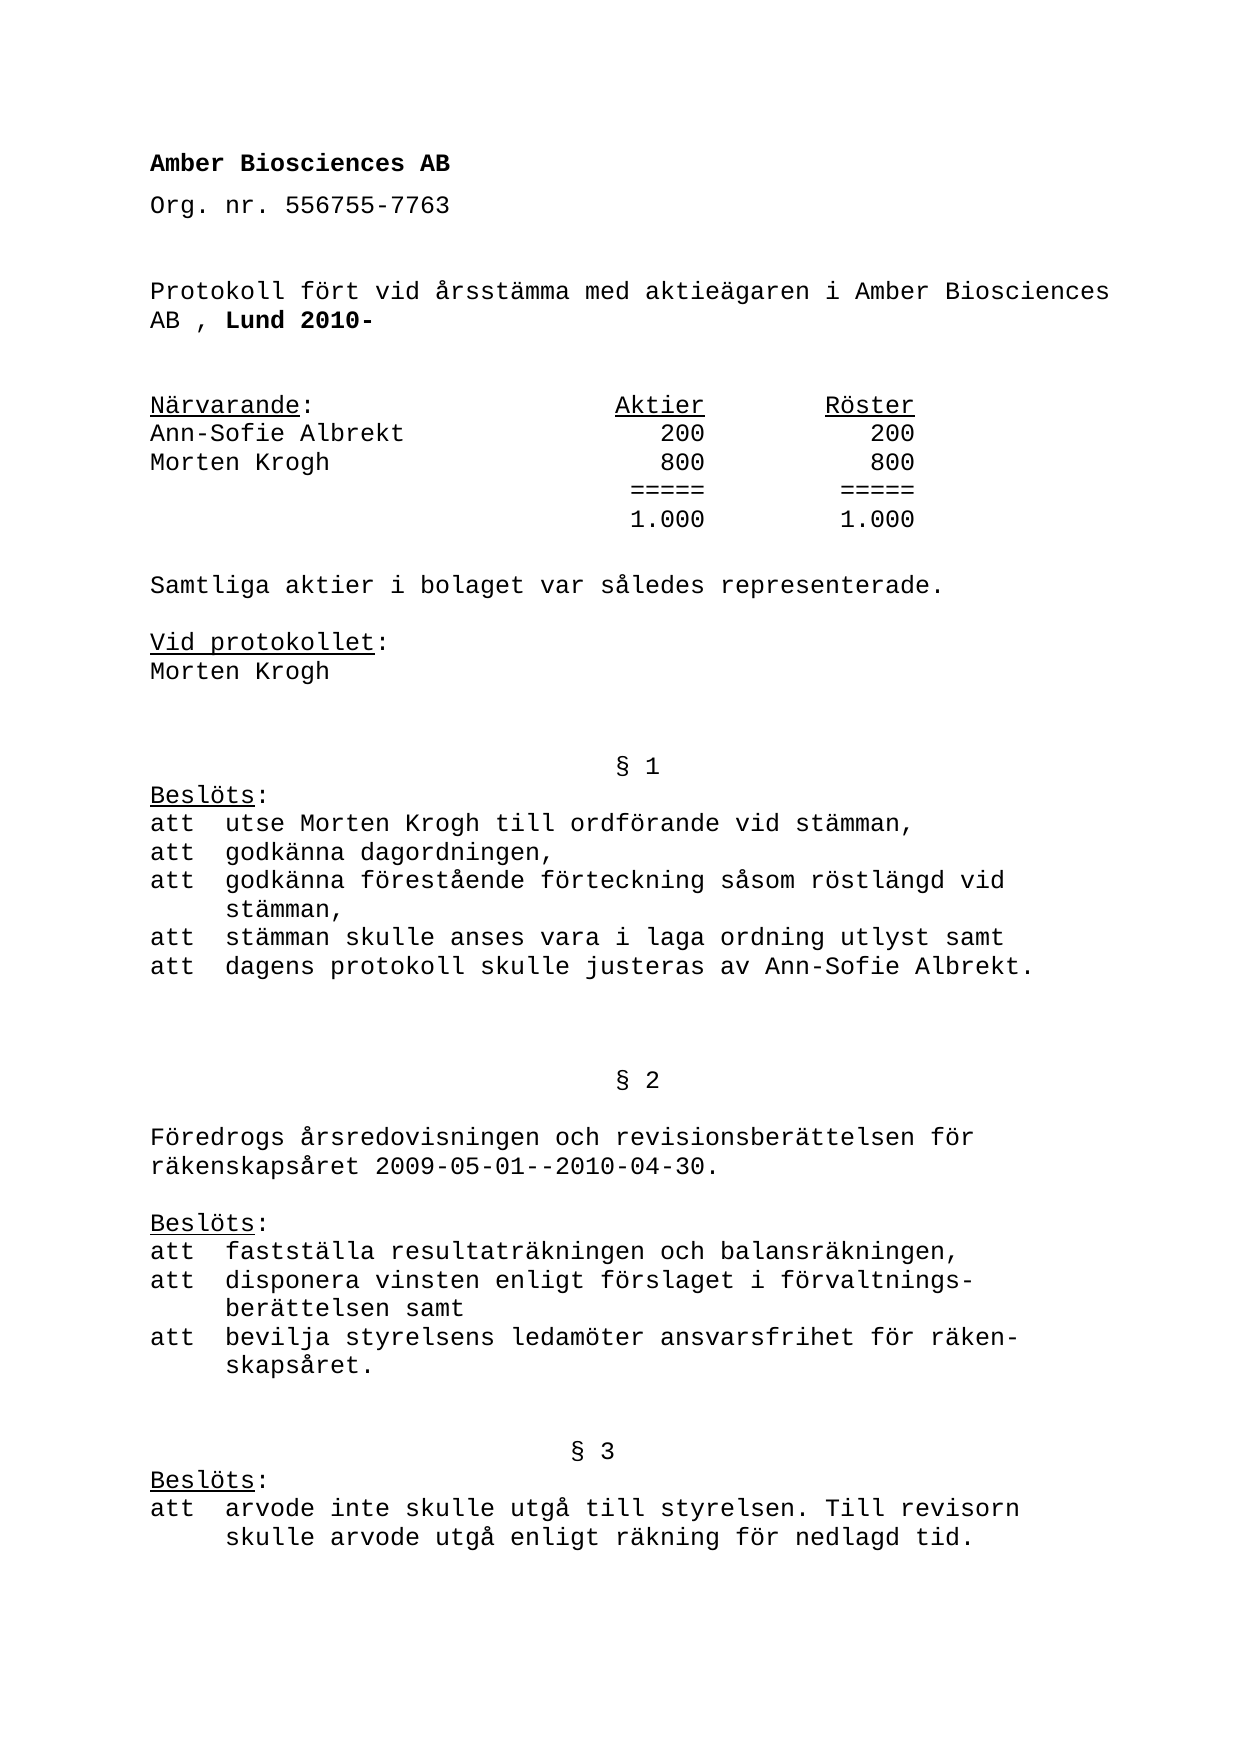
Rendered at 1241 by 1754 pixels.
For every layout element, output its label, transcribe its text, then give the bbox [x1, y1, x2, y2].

text att disponera vinsten enligt förslaget i förvaltnings- [150, 1267, 1180, 1296]
text att stämman skulle anses vara i laga ordning utlyst samt [150, 925, 1180, 953]
text § 3 [150, 1438, 1180, 1467]
text Beslöts: [150, 1210, 1180, 1239]
text § 1 [150, 753, 1180, 782]
text Beslöts: [150, 782, 1180, 811]
text Föredrogs årsredovisningen och revisionsberättelsen för [150, 1124, 1180, 1153]
text Ann-Sofie Albrekt 200 200 [150, 421, 1180, 449]
text stämman, [150, 896, 1180, 925]
text § 2 [150, 1067, 1180, 1096]
text Org. nr. 556755-7763 [150, 193, 1180, 221]
text 1.000 1.000 [150, 506, 1180, 535]
text att bevilja styrelsens ledamöter ansvarsfrihet för räken- [150, 1324, 1180, 1353]
text räkenskapsåret 2009-05-01--2010-04-30. [150, 1153, 1180, 1182]
text Morten Krogh 800 800 [150, 449, 1180, 478]
text att fastställa resultaträkningen och balansräkningen, [150, 1239, 1180, 1267]
text Närvarande: Aktier Röster [150, 392, 1180, 421]
text att godkänna dagordningen, [150, 839, 1180, 868]
text att utse Morten Krogh till ordförande vid stämman, [150, 811, 1180, 839]
text Vid protokollet: [150, 630, 1180, 658]
text skulle arvode utgå enligt räkning för nedlagd tid. [150, 1524, 1180, 1553]
text att godkänna förestående förteckning såsom röstlängd vid [150, 868, 1180, 896]
text Amber Biosciences AB [150, 150, 1180, 178]
text berättelsen samt [150, 1296, 1180, 1324]
text skapsåret. [150, 1353, 1180, 1381]
text Beslöts: [150, 1467, 1180, 1496]
text Morten Krogh [150, 658, 1180, 687]
text Protokoll fört vid årsstämma med aktieägaren i Amber Biosciences AB , Lund 2010- [150, 278, 1180, 336]
text att arvode inte skulle utgå till styrelsen. Till revisorn [150, 1496, 1180, 1524]
text Samtliga aktier i bolaget var således representerade. [150, 573, 1180, 601]
text ===== ===== [150, 478, 1180, 506]
text att dagens protokoll skulle justeras av Ann-Sofie Albrekt. [150, 953, 1180, 982]
